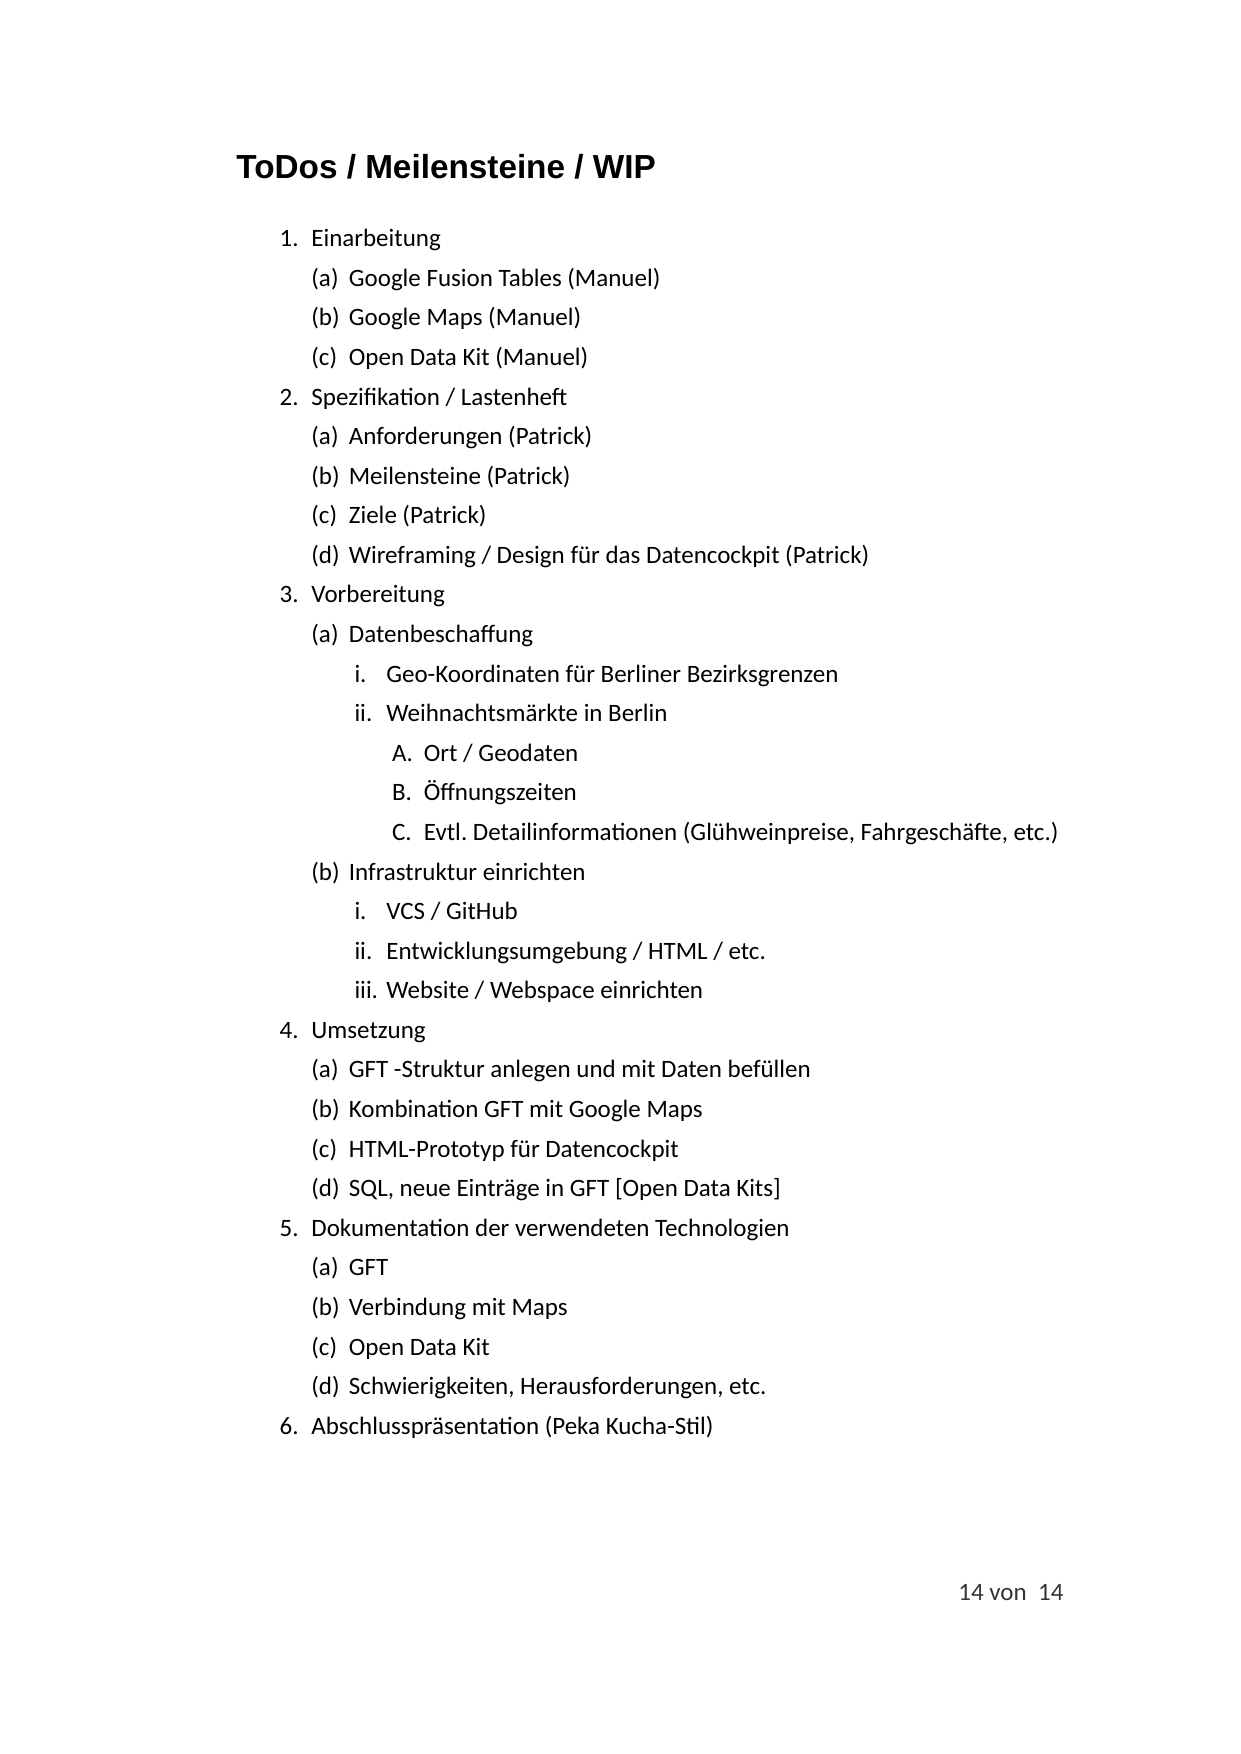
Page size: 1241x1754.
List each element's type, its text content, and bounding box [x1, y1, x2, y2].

list Wireframing / Design für das Datencockpit (Patrick) [311, 539, 1063, 569]
list Datenbeschaffung [311, 618, 1063, 649]
list Google Maps (Manuel) [311, 301, 1063, 332]
list Anforderungen (Patrick) [311, 420, 1063, 451]
list Website / Webspace einrichten [349, 974, 1063, 1005]
list Meilensteine (Patrick) [311, 460, 1063, 490]
list Ort / Geodaten [386, 737, 1063, 767]
list GFT [311, 1251, 1063, 1282]
list Google Fusion Tables (Manuel) [311, 262, 1063, 292]
list HTML-Prototyp für Datencockpit [311, 1133, 1063, 1163]
list Umsetzung [274, 1014, 1063, 1044]
list Einarbeitung [274, 222, 1063, 253]
list Ziele (Patrick) [311, 499, 1063, 530]
list Spezifikation / Lastenheft [274, 381, 1063, 411]
list Open Data Kit [311, 1331, 1063, 1361]
text ToDos / Meilensteine / WIP [236, 148, 1063, 186]
list Dokumentation der verwendeten Technologien [274, 1212, 1063, 1242]
list Kombination GFT mit Google Maps [311, 1093, 1063, 1124]
list Vorbereitung [274, 578, 1063, 609]
list Open Data Kit (Manuel) [311, 341, 1063, 372]
list Evtl. Detailinformationen (Glühweinpreise, Fahrgeschäfte, etc.) [386, 816, 1063, 847]
list SQL, neue Einträge in GFT [Open Data Kits] [311, 1172, 1063, 1203]
list Verbindung mit Maps [311, 1291, 1063, 1322]
list Entwicklungsumgebung / HTML / etc. [349, 935, 1063, 965]
list GFT -Struktur anlegen und mit Daten befüllen [311, 1053, 1063, 1084]
list Weihnachtsmärkte in Berlin [349, 697, 1063, 728]
list VCS / GitHub [349, 895, 1063, 926]
list Geo-Koordinaten für Berliner Bezirksgrenzen [349, 658, 1063, 688]
list Schwierigkeiten, Herausforderungen, etc. [311, 1370, 1063, 1401]
list Infrastruktur einrichten [311, 856, 1063, 886]
list Abschlusspräsentation (Peka Kucha-Stil) [274, 1410, 1063, 1440]
list Öffnungszeiten [386, 776, 1063, 807]
